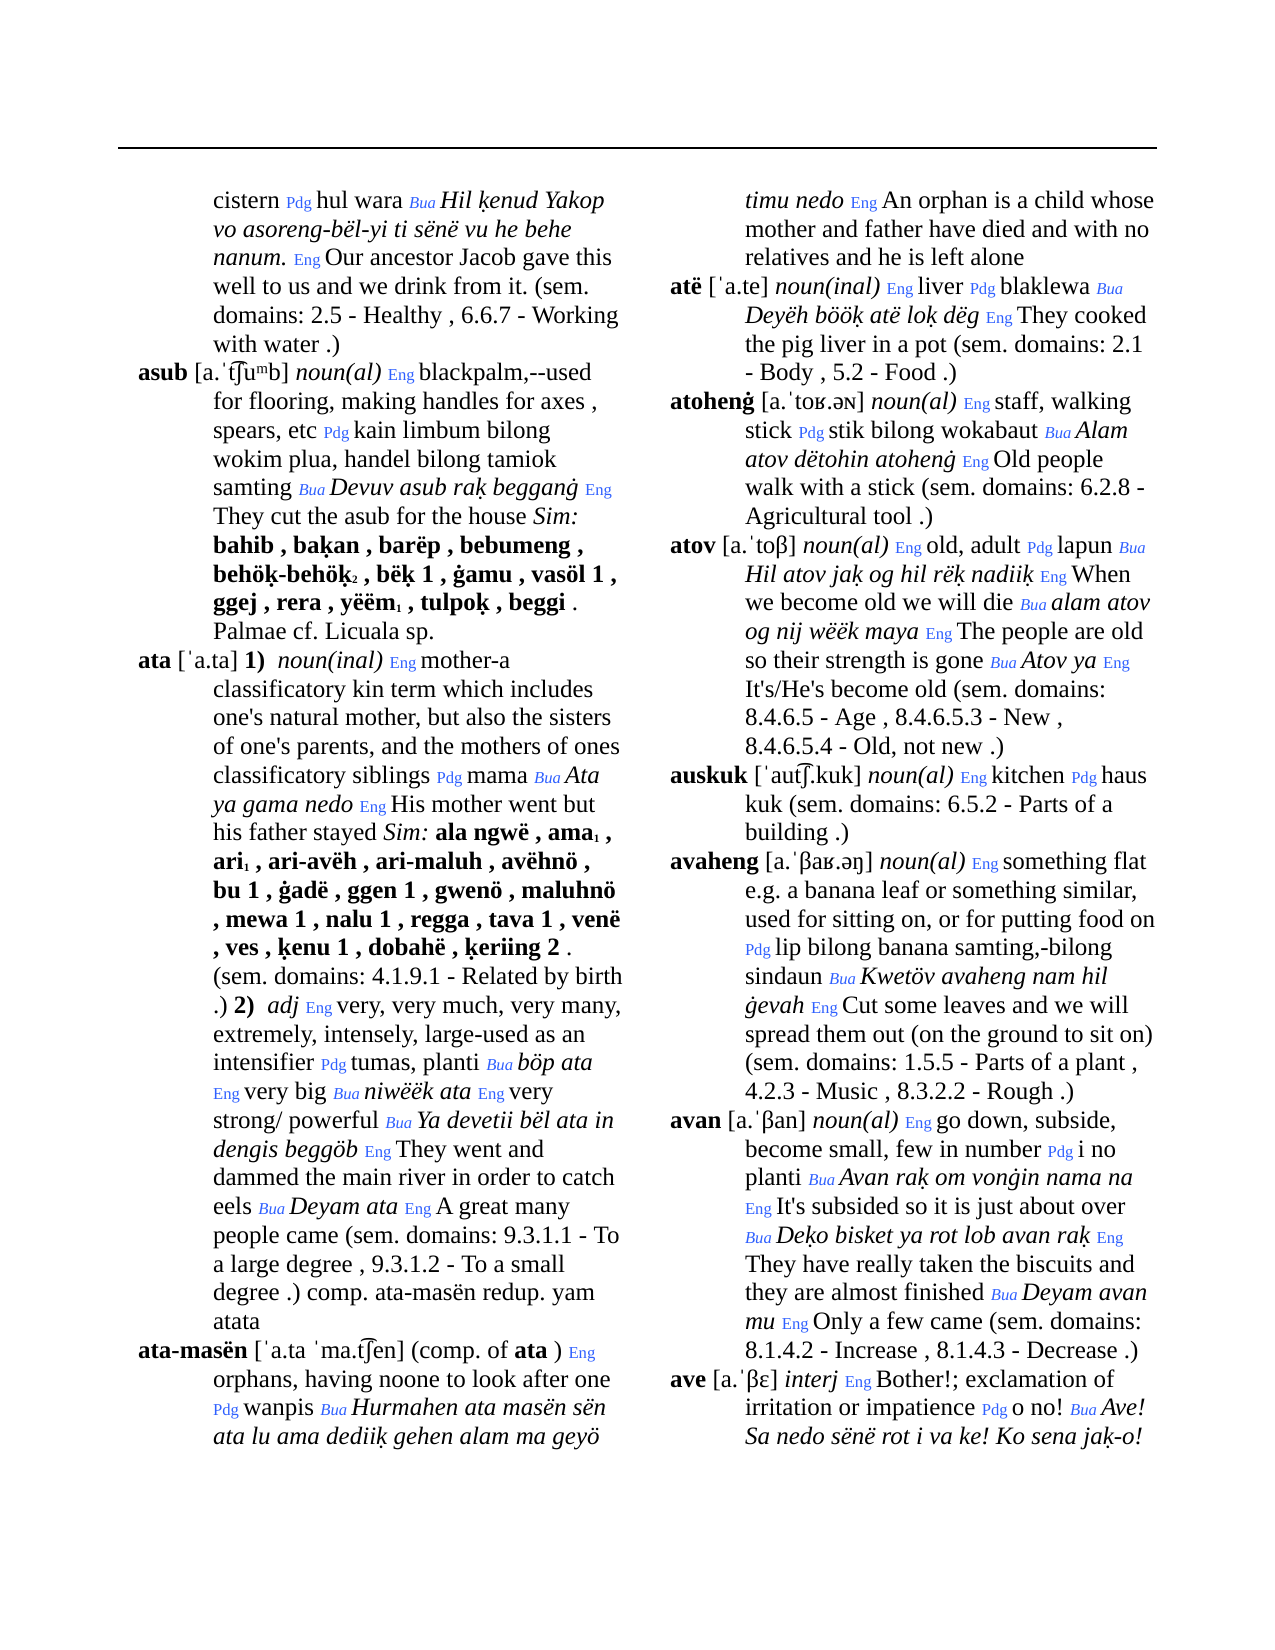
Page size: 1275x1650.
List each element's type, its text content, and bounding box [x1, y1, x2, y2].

text cistern Pdg hul wara Bua Hil ḳenud Yakop vo asoreng-bël-yi ti sënë vu he behe nanum. Eng Our ancestor Jacob gave this well to us and we drink from it. (sem. domains: 2.5 - Healthy , 6.6.7 - Working with water .) [119, 183, 624, 354]
text ave [a.ˈβɛ] interj Eng Bother!; exclamation of irritation or impatience Pdg o no! Bua Ave! Sa nedo sënë rot i va ke! Ko sena jaḳ-o! [651, 1361, 1156, 1454]
text avan [a.ˈβan] noun(al) Eng go down, subside, become small, few in number Pdg i no planti Bua Avan raḳ om vonġin nama na Eng It's subsided so it is just about over Bua Deḳo bisket ya rot lob avan raḳ Eng They have really taken the biscuits and they are almost finished Bua Deyam avan mu Eng Only a few came (sem. domains: 8.1.4.2 - Increase , 8.1.4.3 - Decrease .) [651, 1102, 1156, 1361]
text atov [a.ˈtoβ] noun(al) Eng old, adult Pdg lapun Bua Hil atov jaḳ og hil rëḳ nadiiḳ Eng When we become old we will die Bua alam atov og nij wëëk maya Eng The people are old so their strength is gone Bua Atov ya Eng It's/He's become old (sem. domains: 8.4.6.5 - Age , 8.4.6.5.3 - New , 8.4.6.5.4 - Old, not new .) [651, 527, 1156, 757]
text auskuk [ˈaut͡ʃ.kuk] noun(al) Eng kitchen Pdg haus kuk (sem. domains: 6.5.2 - Parts of a building .) [651, 757, 1156, 843]
text atohenġ [a.ˈtoʁ.əɴ] noun(al) Eng staff, walking stick Pdg stik bilong wokabaut Bua Alam atov dëtohin atohenġ Eng Old people walk with a stick (sem. domains: 6.2.8 - Agricultural tool .) [651, 383, 1156, 527]
text ata [ˈa.ta] 1) noun(inal) Eng mother-a classificatory kin term which includes one's natural mother, but also the sisters of one's parents, and the mothers of ones classificatory siblings Pdg mama Bua Ata ya gama nedo Eng His mother went but his father stayed Sim: ala ngwë , ama1 , ari1 , ari-avëh , ari-maluh , avëhnö , bu 1 , ġadë , ggen 1 , gwenö , maluhnö , mewa 1 , nalu 1 , regga , tava 1 , venë , ves , ḳenu 1 , dobahë , ḳeriing 2 . (sem. domains: 4.1.9.1 - Related by birth .) 2) adj Eng very, very much, very many, extremely, intensely, large-used as an intensifier Pdg tumas, planti Bua böp ata Eng very big Bua niwëëk ata Eng very strong/ powerful Bua Ya devetii bël ata in dengis beggöb Eng They went and dammed the main river in order to catch eels Bua Deyam ata Eng A great many people came (sem. domains: 9.3.1.1 - To a large degree , 9.3.1.2 - To a small degree .) comp. ata-masën redup. yam atata [119, 642, 624, 1332]
text atë [ˈa.te] noun(inal) Eng liver Pdg blaklewa Bua Deyëh bööḳ atë loḳ dëg Eng They cooked the pig liver in a pot (sem. domains: 2.1 - Body , 5.2 - Food .) [651, 268, 1156, 383]
text timu nedo Eng An orphan is a child whose mother and father have died and with no relatives and he is left alone [651, 183, 1156, 268]
text asub [a.ˈt͡ʃuᵐb] noun(al) Eng blackpalm,--used for flooring, making handles for axes , spears, etc Pdg kain limbum bilong wokim plua, handel bilong tamiok samting Bua Devuv asub raḳ begganġ Eng They cut the asub for the house Sim: bahib , baḳan , barëp , bebumeng , behöḳ-behöḳ2 , bëḳ 1 , ġamu , vasöl 1 , ggej , rera , yëëm1 , tulpoḳ , beggi . Palmae cf. Licuala sp. [119, 354, 624, 642]
text ata-masën [ˈa.ta ˈma.t͡ʃen] (comp. of ata ) Eng orphans, having noone to look after one Pdg wanpis Bua Hurmahen ata masën sën ata lu ama dediiḳ gehen alam ma geyö [119, 1332, 624, 1454]
text avaheng [a.ˈβaʁ.əŋ] noun(al) Eng something flat e.g. a banana leaf or something similar, used for sitting on, or for putting food on Pdg lip bilong banana samting,-bilong sindaun Bua Kwetöv avaheng nam hil ġevah Eng Cut some leaves and we will spread them out (on the ground to sit on) (sem. domains: 1.5.5 - Parts of a plant , 4.2.3 - Music , 8.3.2.2 - Rough .) [651, 843, 1156, 1102]
